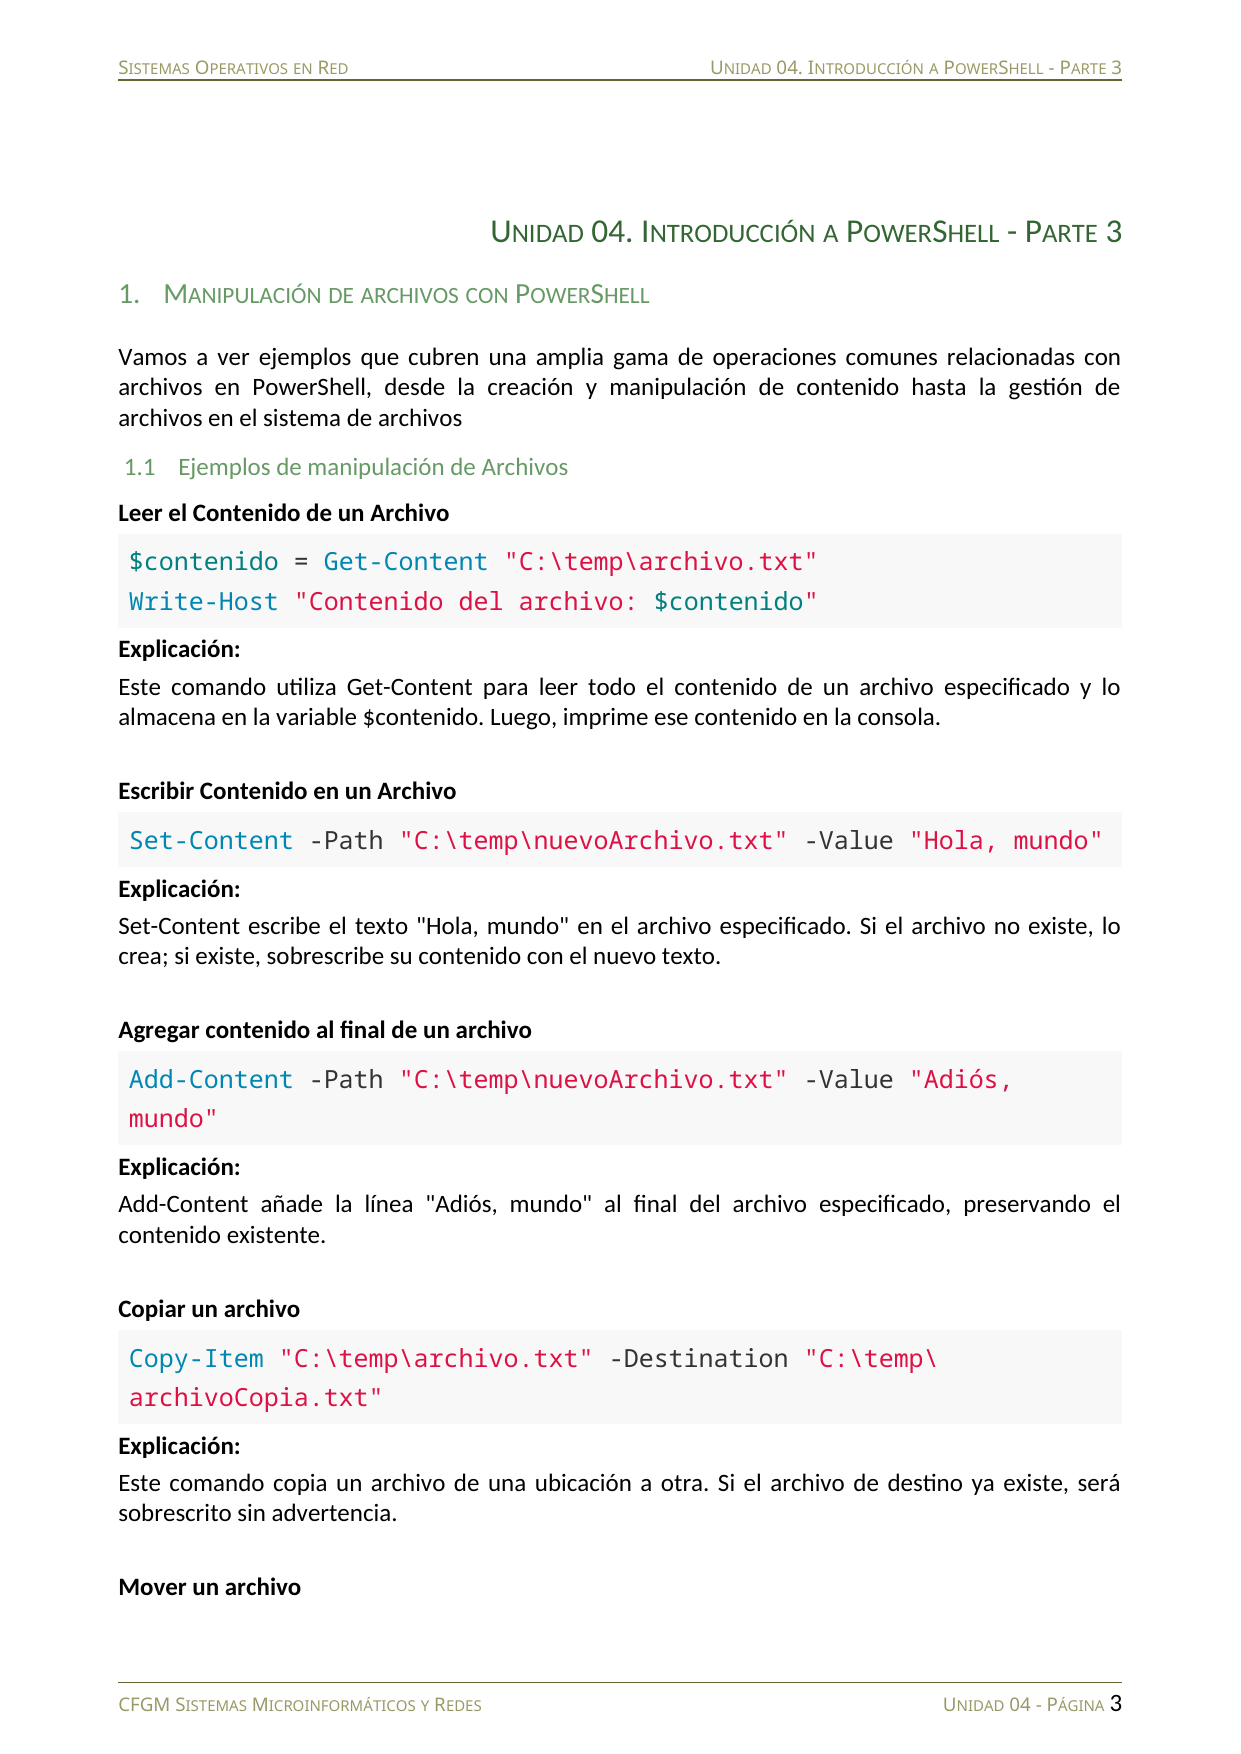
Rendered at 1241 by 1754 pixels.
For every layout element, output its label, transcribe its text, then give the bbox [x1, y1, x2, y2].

text Este comando utiliza Get-Content para leer todo el contenido de un archivo especificado y lo almacena en la variable $contenido. Luego, imprime ese contenido en la consola. [118, 671, 1122, 732]
table_header Add-Content -Path "C:\temp\nuevoArchivo.txt" -Value "Adiós, mundo" [118, 1051, 1122, 1145]
text Agregar contenido al final de un archivo [118, 1014, 1122, 1045]
text Set-Content escribe el texto "Hola, mundo" en el archivo especificado. Si el archivo no existe, lo crea; si existe, sobrescribe su contenido con el nuevo texto. [118, 910, 1122, 971]
text Add-Content añade la línea "Adiós, mundo" al final del archivo especificado, preservando el contenido existente. [118, 1188, 1122, 1249]
text Vamos a ver ejemplos que cubren una amplia gama de operaciones comunes relacionadas con archivos en PowerShell, desde la creación y manipulación de contenido hasta la gestión de archivos en el sistema de archivos [118, 341, 1122, 432]
text Escribir Contenido en un Archivo [118, 775, 1122, 806]
table_header Set-Content -Path "C:\temp\nuevoArchivo.txt" -Value "Hola, mundo" [118, 812, 1122, 867]
text Unidad 04. Introducción a PowerShell - Parte 3 [118, 210, 1122, 250]
text Leer el Contenido de un Archivo [118, 497, 1122, 527]
table_header Copy-Item "C:\temp\archivo.txt" -Destination "C:\temp\archivoCopia.txt" [118, 1330, 1122, 1424]
text Este comando copia un archivo de una ubicación a otra. Si el archivo de destino ya existe, será sobrescrito sin advertencia. [118, 1467, 1122, 1528]
text Mover un archivo [118, 1571, 1122, 1602]
text Explicación: [118, 634, 1122, 664]
text Explicación: [118, 1151, 1122, 1182]
text Explicación: [118, 1430, 1122, 1460]
text Explicación: [118, 873, 1122, 903]
subtitle Ejemplos de manipulación de Archivos [118, 451, 1122, 482]
subtitle Manipulación de archivos con PowerShell [118, 275, 1122, 311]
table_header $contenido = Get-Content "C:\temp\archivo.txt" Write-Host "Contenido del archivo: $contenido" [118, 534, 1122, 628]
text Copiar un archivo [118, 1293, 1122, 1323]
